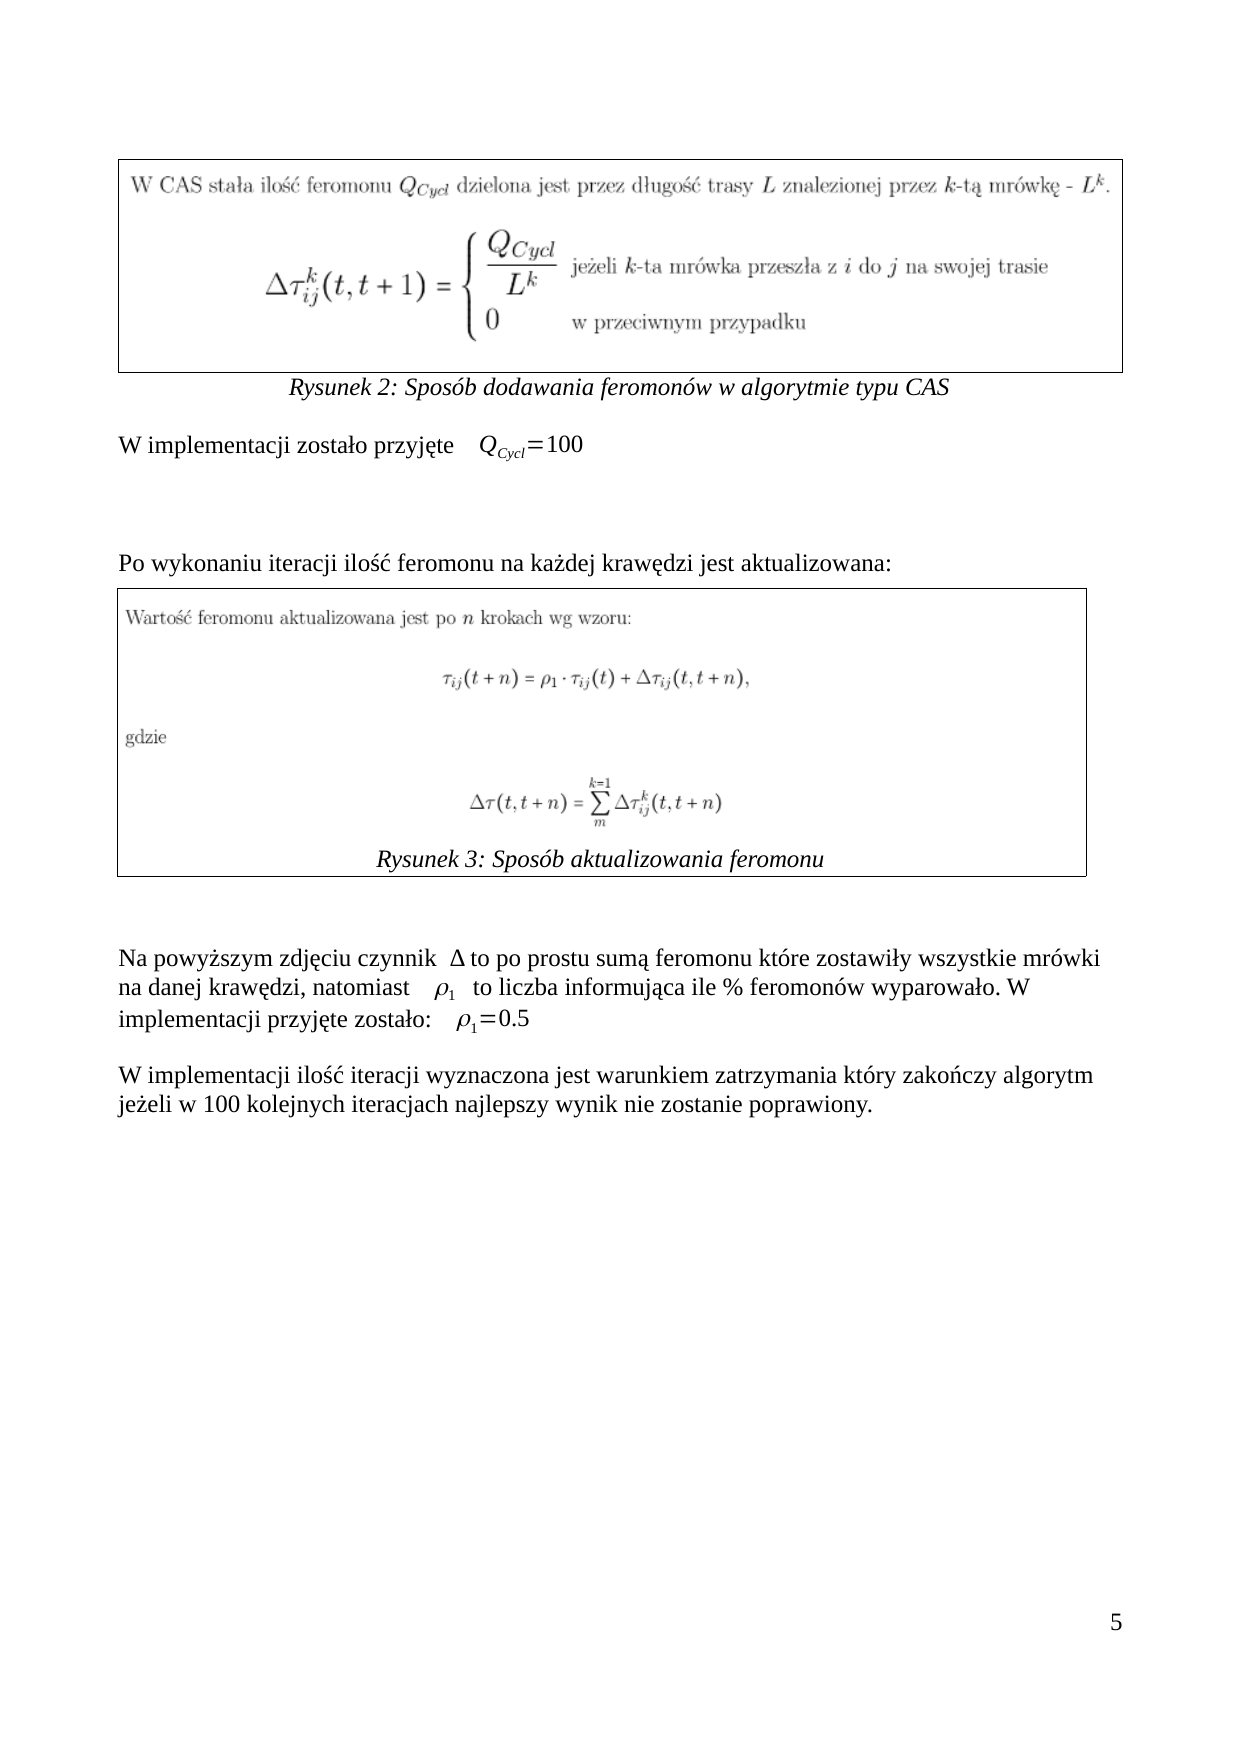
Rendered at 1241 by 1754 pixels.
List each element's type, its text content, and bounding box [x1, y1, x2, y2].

text Rysunek 2: Sposób dodawania feromonów w algorytmie typu CAS [118, 373, 1122, 401]
text [119, 160, 1122, 372]
picture [119, 603, 1083, 844]
text Rysunek 3: Sposób aktualizowania feromonu [120, 844, 1083, 873]
text W implementacji zostało przyjęte [118, 430, 1122, 462]
picture [121, 162, 1119, 370]
text W implementacji ilość iteracji wyznaczona jest warunkiem zatrzymania który zakończy algorytm jeżeli w 100 kolejnych iteracjach najlepszy wynik nie zostanie poprawiony. [118, 1060, 1122, 1118]
text Na powyższym zdjęciu czynnik Δ to po prostu sumą feromonu które zostawiły wszystkie mrówki na danej krawędzi, natomiast to liczba informująca ile % feromonów wyparowało. W implementacji przyjęte zostało: [118, 943, 1122, 1036]
text Po wykonaniu iteracji ilość feromonu na każdej krawędzi jest aktualizowana: [118, 548, 1122, 577]
